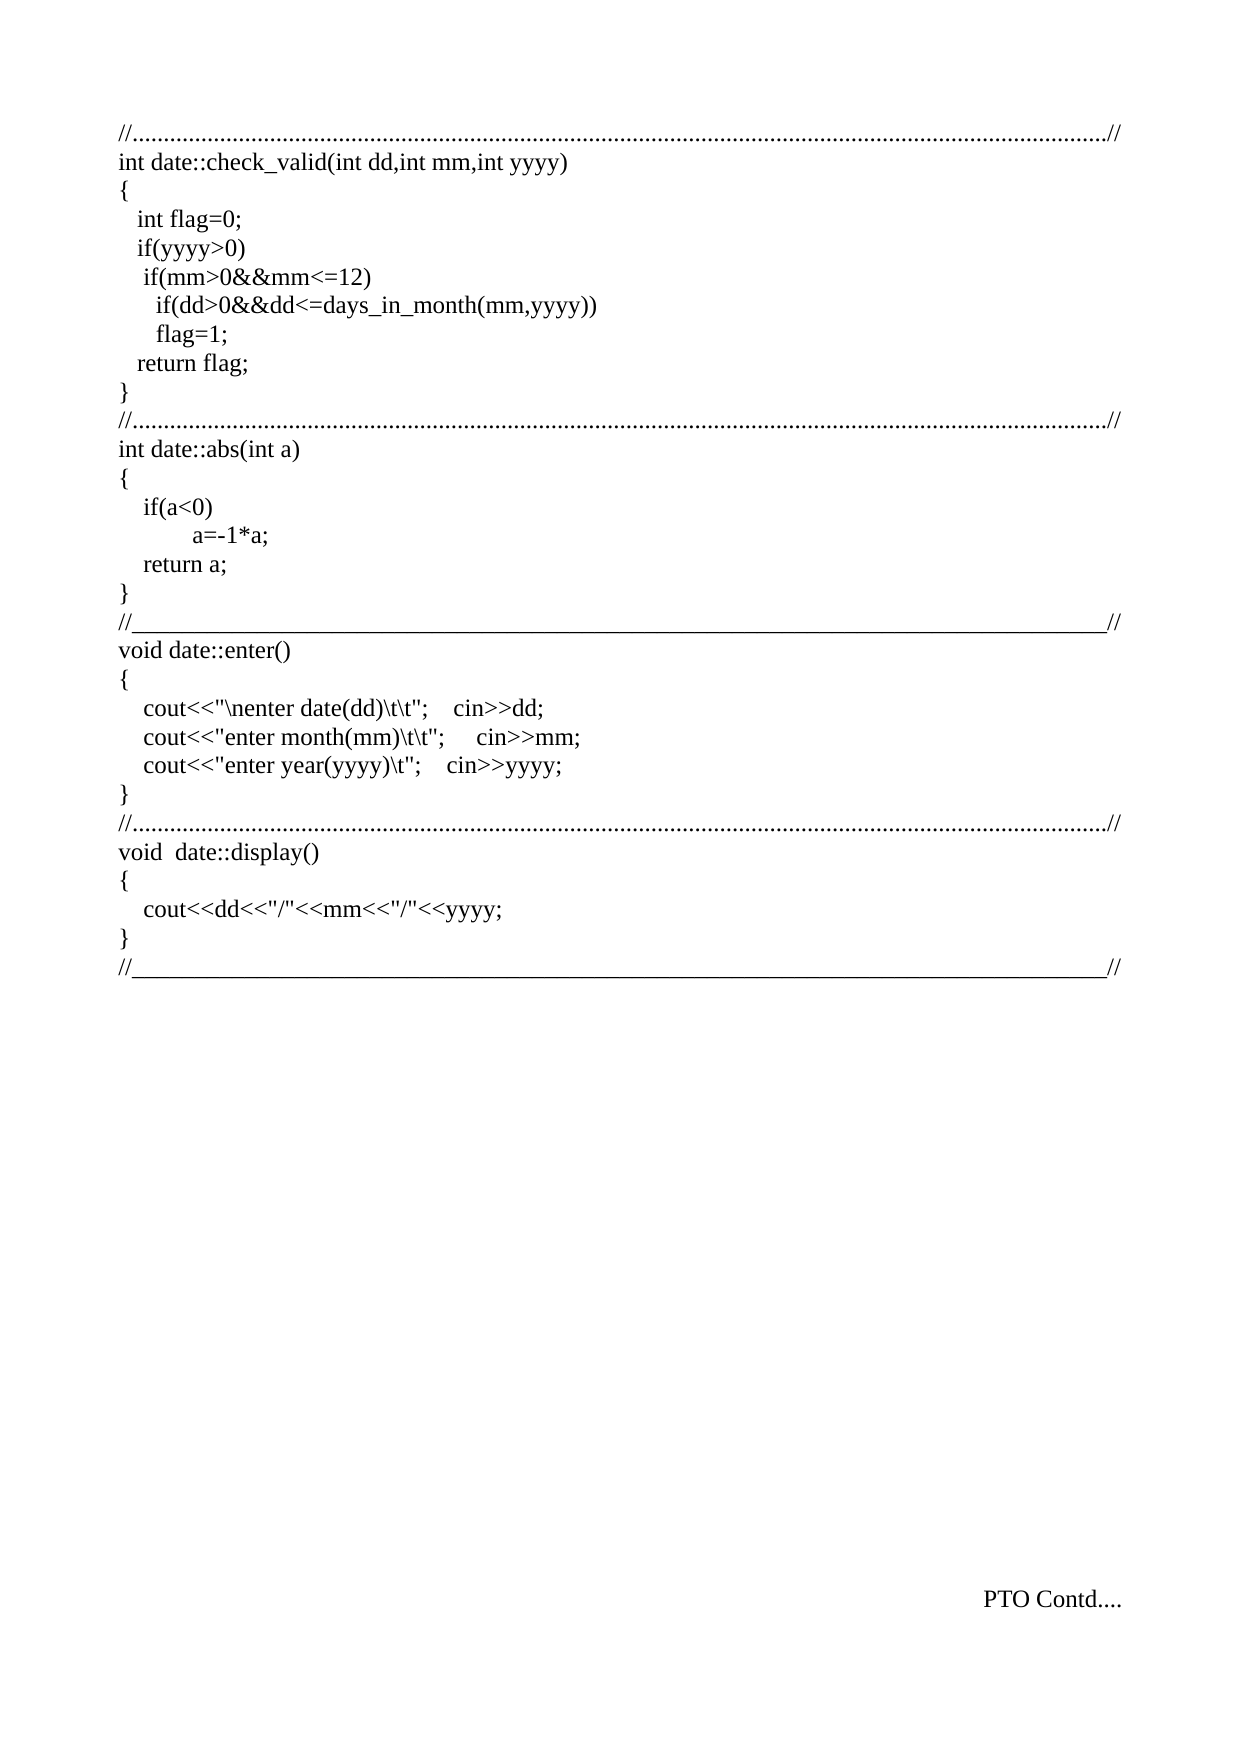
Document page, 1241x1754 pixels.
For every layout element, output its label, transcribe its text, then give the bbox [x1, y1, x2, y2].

text //............................................................................................................................................................// [118, 406, 1122, 434]
text //______________________________________________________________________________// [118, 952, 1122, 981]
text return a; [118, 549, 1122, 578]
text { [118, 664, 1122, 693]
text PTO Contd.... [118, 1584, 1122, 1613]
text cout<<"enter year(yyyy)\t"; cin>>yyyy; [118, 751, 1122, 779]
text cout<<"enter month(mm)\t\t"; cin>>mm; [118, 722, 1122, 751]
text cout<<"\nenter date(dd)\t\t"; cin>>dd; [118, 693, 1122, 722]
text //............................................................................................................................................................// [118, 118, 1122, 147]
text cout<<dd<<"/"<<mm<<"/"<<yyyy; [118, 894, 1122, 923]
text } [118, 923, 1122, 952]
text flag=1; [118, 319, 1122, 348]
text if(a<0) [118, 492, 1122, 521]
text int date::abs(int a) [118, 434, 1122, 463]
text if(dd>0&&dd<=days_in_month(mm,yyyy)) [118, 291, 1122, 319]
text } [118, 779, 1122, 808]
text if(mm>0&&mm<=12) [118, 262, 1122, 291]
text if(yyyy>0) [118, 233, 1122, 262]
text } [118, 377, 1122, 406]
text int date::check_valid(int dd,int mm,int yyyy) [118, 147, 1122, 176]
text return flag; [118, 348, 1122, 377]
text void date::display() [118, 837, 1122, 866]
text { [118, 866, 1122, 894]
text int flag=0; [118, 204, 1122, 233]
text void date::enter() [118, 636, 1122, 664]
text //............................................................................................................................................................// [118, 808, 1122, 837]
text //______________________________________________________________________________// [118, 607, 1122, 636]
text { [118, 463, 1122, 492]
text } [118, 578, 1122, 607]
text a=-1*a; [118, 521, 1122, 549]
text { [118, 176, 1122, 204]
